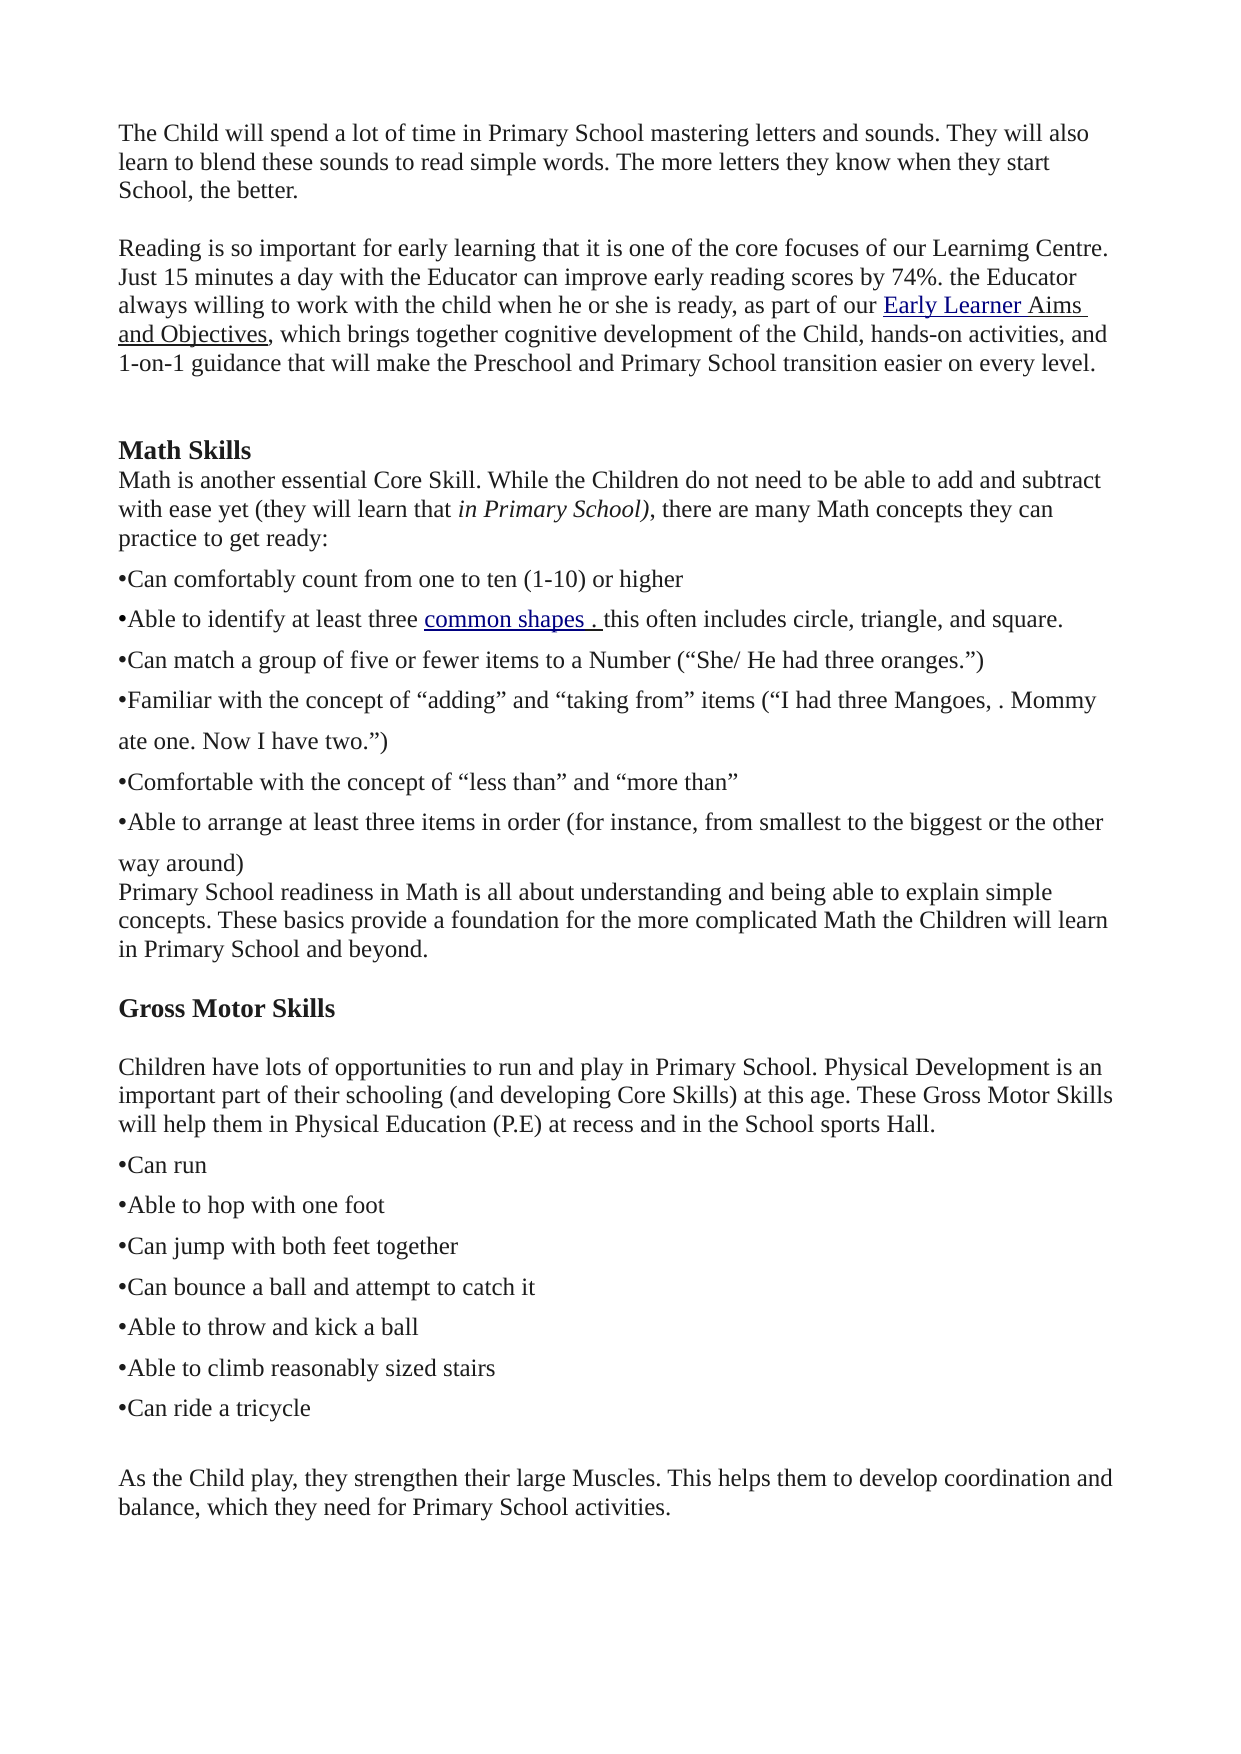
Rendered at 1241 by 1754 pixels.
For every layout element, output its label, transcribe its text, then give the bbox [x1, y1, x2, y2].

list Able to identify at least three common shapes . this often includes circle, triangle, and square. [118, 592, 1122, 633]
list Can run [118, 1138, 1122, 1178]
text Reading is so important for early learning that it is one of the core focuses of our Learnimg Centre. Just 15 minutes a day with the Educator can improve early reading scores by 74%. the Educator always willing to work with the child when he or she is ready, as part of our Early Learner Aims and Objectives, which brings together cognitive development of the Child, hands-on activities, and 1-on-1 guidance that will make the Preschool and Primary School transition easier on every level. [118, 233, 1122, 377]
list Can ride a tricycle [118, 1382, 1122, 1422]
list Can comfortably count from one to ten (1-10) or higher [118, 552, 1122, 592]
subtitle Gross Motor Skills [118, 992, 1122, 1023]
list Can bounce a ball and attempt to catch it [118, 1260, 1122, 1300]
list Able to hop with one foot [118, 1178, 1122, 1219]
text Primary School readiness in Math is all about understanding and being able to explain simple concepts. These basics provide a foundation for the more complicated Math the Children will learn in Primary School and beyond. [118, 877, 1122, 963]
list Can match a group of five or fewer items to a Number (“She/ He had three oranges.”) [118, 633, 1122, 674]
list Able to climb reasonably sized stairs [118, 1341, 1122, 1382]
list Able to arrange at least three items in order (for instance, from smallest to the biggest or the other way around) [118, 796, 1122, 877]
list Can jump with both feet together [118, 1219, 1122, 1260]
text As the Child play, they strengthen their large Muscles. This helps them to develop coordination and balance, which they need for Primary School activities. [118, 1463, 1122, 1520]
subtitle Math Skills [118, 434, 1122, 466]
list Comfortable with the concept of “less than” and “more than” [118, 755, 1122, 796]
list Familiar with the concept of “adding” and “taking from” items (“I had three Mangoes, . Mommy ate one. Now I have two.”) [118, 674, 1122, 755]
text Math is another essential Core Skill. While the Children do not need to be able to add and subtract with ease yet (they will learn that in Primary School), there are many Math concepts they can practice to get ready: [118, 466, 1122, 552]
list Able to throw and kick a ball [118, 1300, 1122, 1341]
text Children have lots of opportunities to run and play in Primary School. Physical Development is an important part of their schooling (and developing Core Skills) at this age. These Gross Motor Skills will help them in Physical Education (P.E) at recess and in the School sports Hall. [118, 1052, 1122, 1138]
text The Child will spend a lot of time in Primary School mastering letters and sounds. They will also learn to blend these sounds to read simple words. The more letters they know when they start School, the better. [118, 118, 1122, 204]
